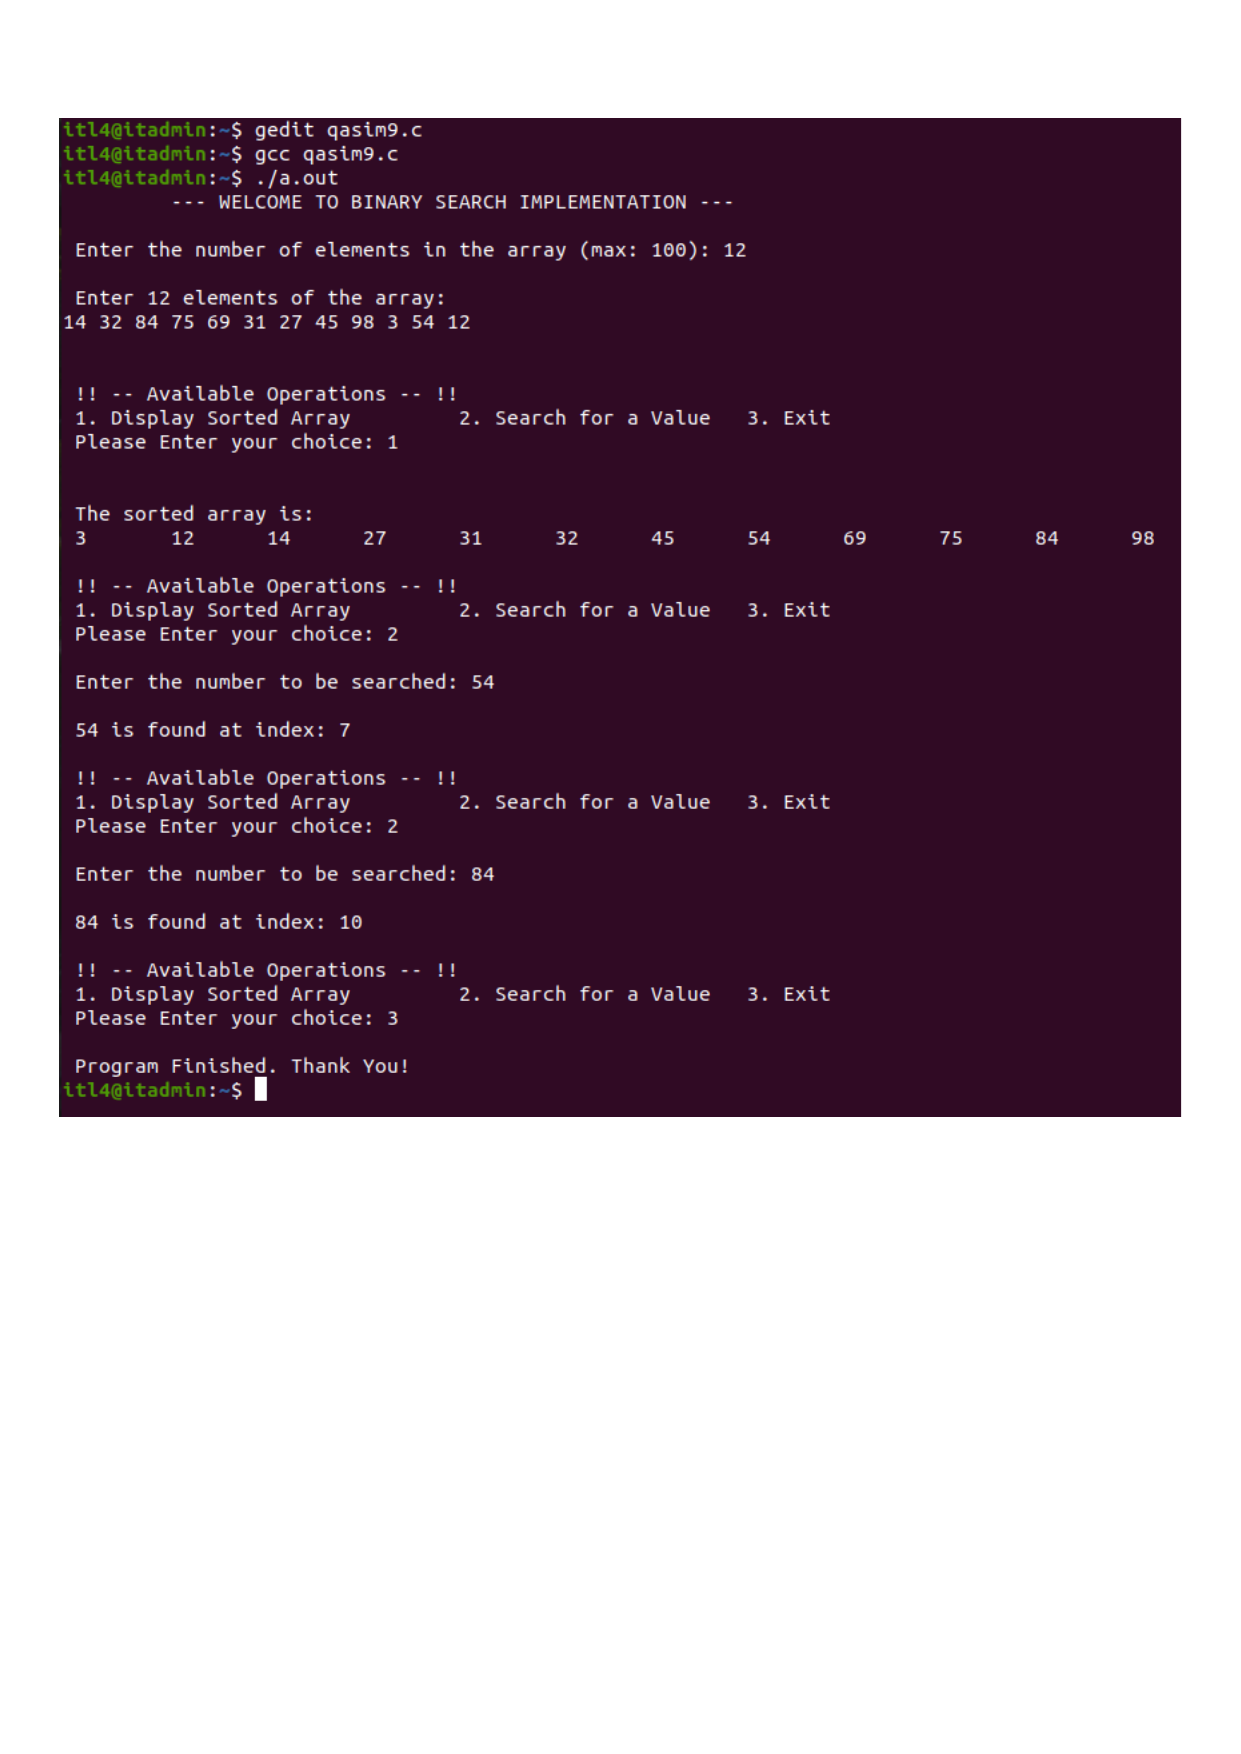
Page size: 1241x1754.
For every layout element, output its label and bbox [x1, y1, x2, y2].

picture [59, 118, 1182, 1117]
